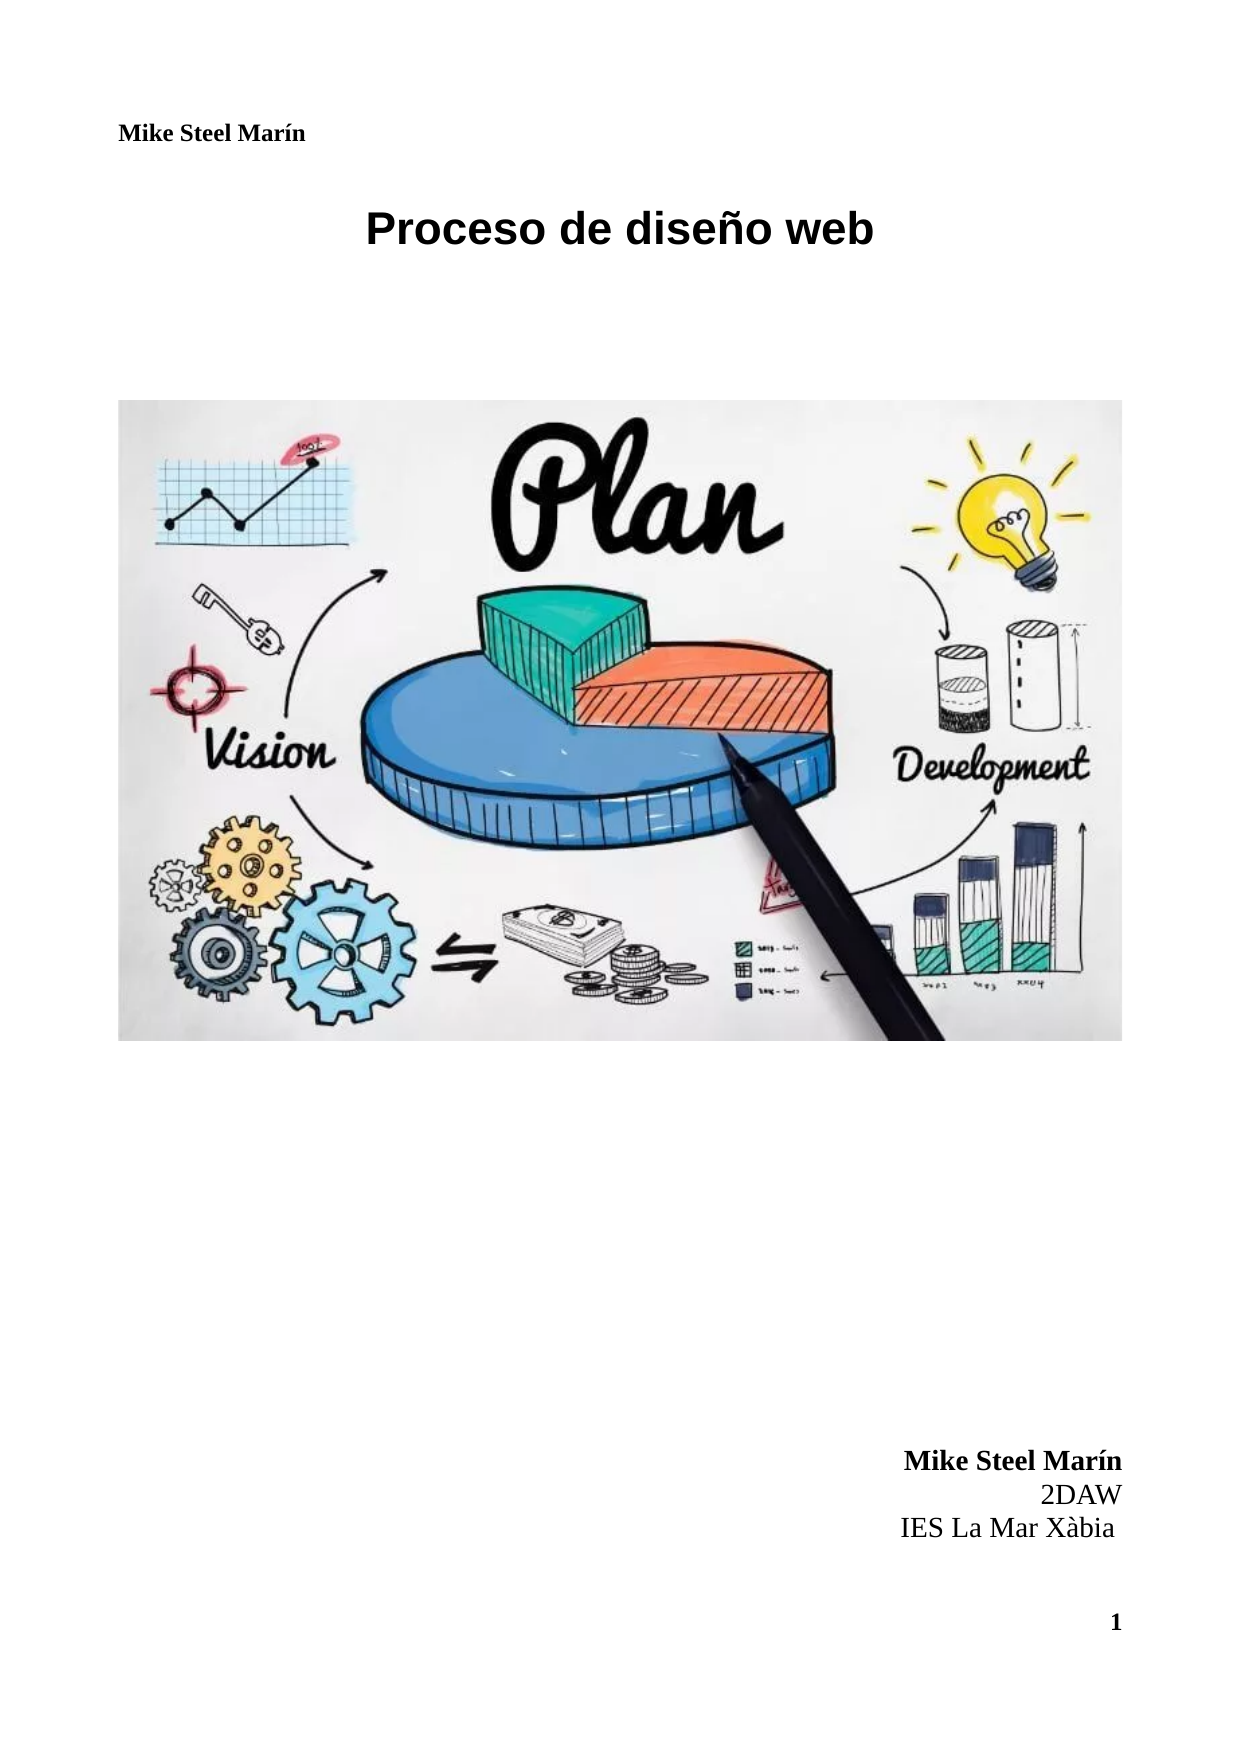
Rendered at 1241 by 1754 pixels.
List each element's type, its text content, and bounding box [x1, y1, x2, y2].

subtitle Proceso de diseño web [118, 201, 1122, 254]
text 2DAW [118, 1477, 1122, 1510]
text Mike Steel Marín [118, 1443, 1122, 1477]
picture [118, 400, 1123, 1041]
text IES La Mar Xàbia [118, 1510, 1122, 1544]
